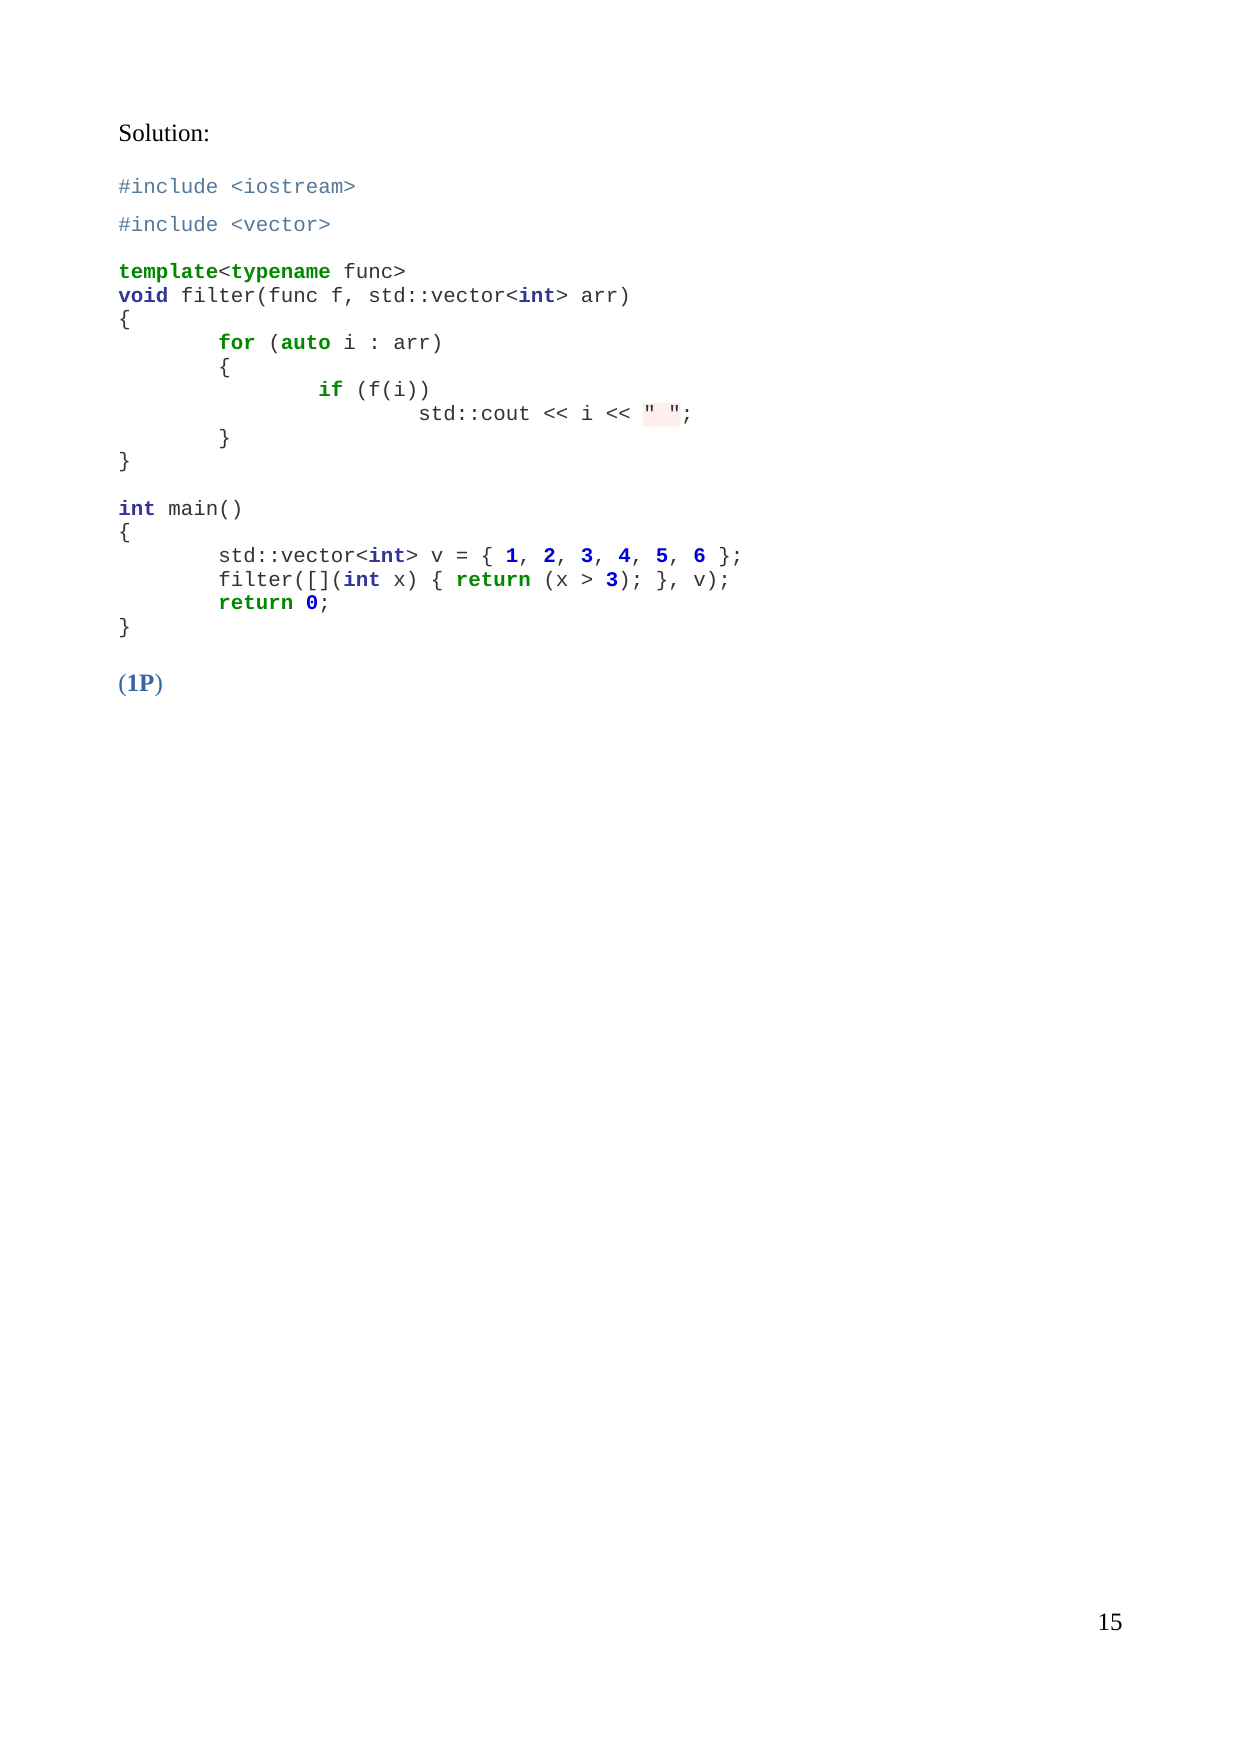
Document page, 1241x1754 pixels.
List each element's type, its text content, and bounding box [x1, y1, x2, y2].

text return 0; [118, 592, 1122, 616]
text Solution: #include <iostream> [118, 118, 1122, 199]
text } [118, 427, 1122, 450]
text for (auto i : arr) [118, 332, 1122, 356]
text std::vector<int> v = { 1, 2, 3, 4, 5, 6 }; [118, 545, 1122, 568]
text std::cout << i << " "; [118, 403, 1122, 427]
text { [118, 308, 1122, 332]
text { [118, 356, 1122, 379]
text } (1P) [118, 616, 1122, 697]
text } [118, 450, 1122, 474]
text template<typename func> [118, 261, 1122, 285]
text filter([](int x) { return (x > 3); }, v); [118, 568, 1122, 592]
text void filter(func f, std::vector<int> arr) [118, 285, 1122, 308]
text #include <vector> [118, 214, 1122, 237]
text int main() [118, 498, 1122, 521]
text if (f(i)) [118, 379, 1122, 403]
text { [118, 521, 1122, 545]
